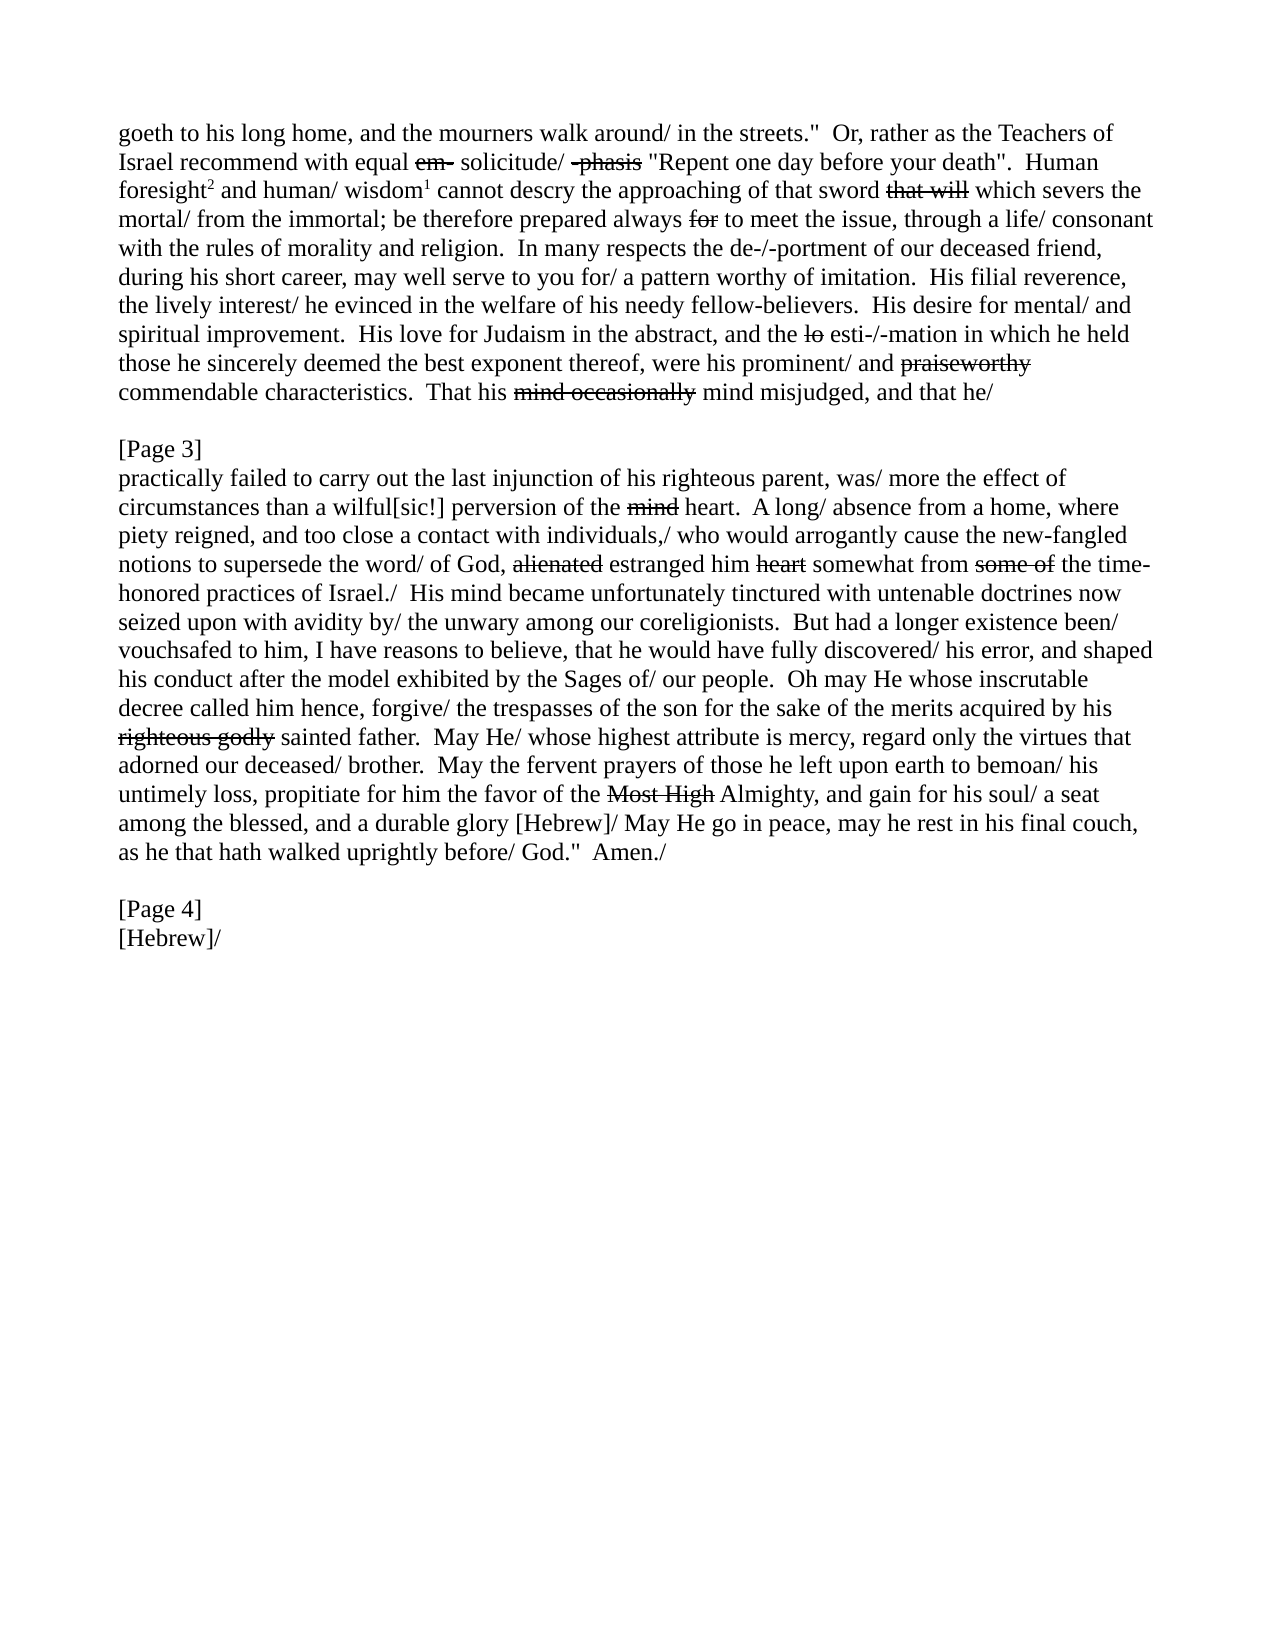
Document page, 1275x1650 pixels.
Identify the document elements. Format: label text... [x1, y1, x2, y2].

text [Page 4] [118, 894, 1157, 923]
text goeth to his long home, and the mourners walk around/ in the streets." Or, rather as the Teachers of Israel recommend with equal em- solicitude/ -phasis "Repent one day before your death". Human foresight2 and human/ wisdom1 cannot descry the approaching of that sword that will which severs the mortal/ from the immortal; be therefore prepared always for to meet the issue, through a life/ consonant with the rules of morality and religion. In many respects the de-/-portment of our deceased friend, during his short career, may well serve to you for/ a pattern worthy of imitation. His filial reverence, the lively interest/ he evinced in the welfare of his needy fellow-believers. His desire for mental/ and spiritual improvement. His love for Judaism in the abstract, and the lo esti-/-mation in which he held those he sincerely deemed the best exponent thereof, were his prominent/ and praiseworthy commendable characteristics. That his mind occasionally mind misjudged, and that he/ [118, 118, 1157, 406]
text [Page 3] [118, 434, 1157, 463]
text practically failed to carry out the last injunction of his righteous parent, was/ more the effect of circumstances than a wilful[sic!] perversion of the mind heart. A long/ absence from a home, where piety reigned, and too close a contact with individuals,/ who would arrogantly cause the new-fangled notions to supersede the word/ of God, alienated estranged him heart somewhat from some of the time-honored practices of Israel./ His mind became unfortunately tinctured with untenable doctrines now seized upon with avidity by/ the unwary among our coreligionists. But had a longer existence been/ vouchsafed to him, I have reasons to believe, that he would have fully discovered/ his error, and shaped his conduct after the model exhibited by the Sages of/ our people. Oh may He whose inscrutable decree called him hence, forgive/ the trespasses of the son for the sake of the merits acquired by his righteous godly sainted father. May He/ whose highest attribute is mercy, regard only the virtues that adorned our deceased/ brother. May the fervent prayers of those he left upon earth to bemoan/ his untimely loss, propitiate for him the favor of the Most High Almighty, and gain for his soul/ a seat among the blessed, and a durable glory [Hebrew]/ May He go in peace, may he rest in his final couch, as he that hath walked uprightly before/ God." Amen./ [118, 463, 1157, 866]
text [Hebrew]/ [118, 923, 1157, 952]
